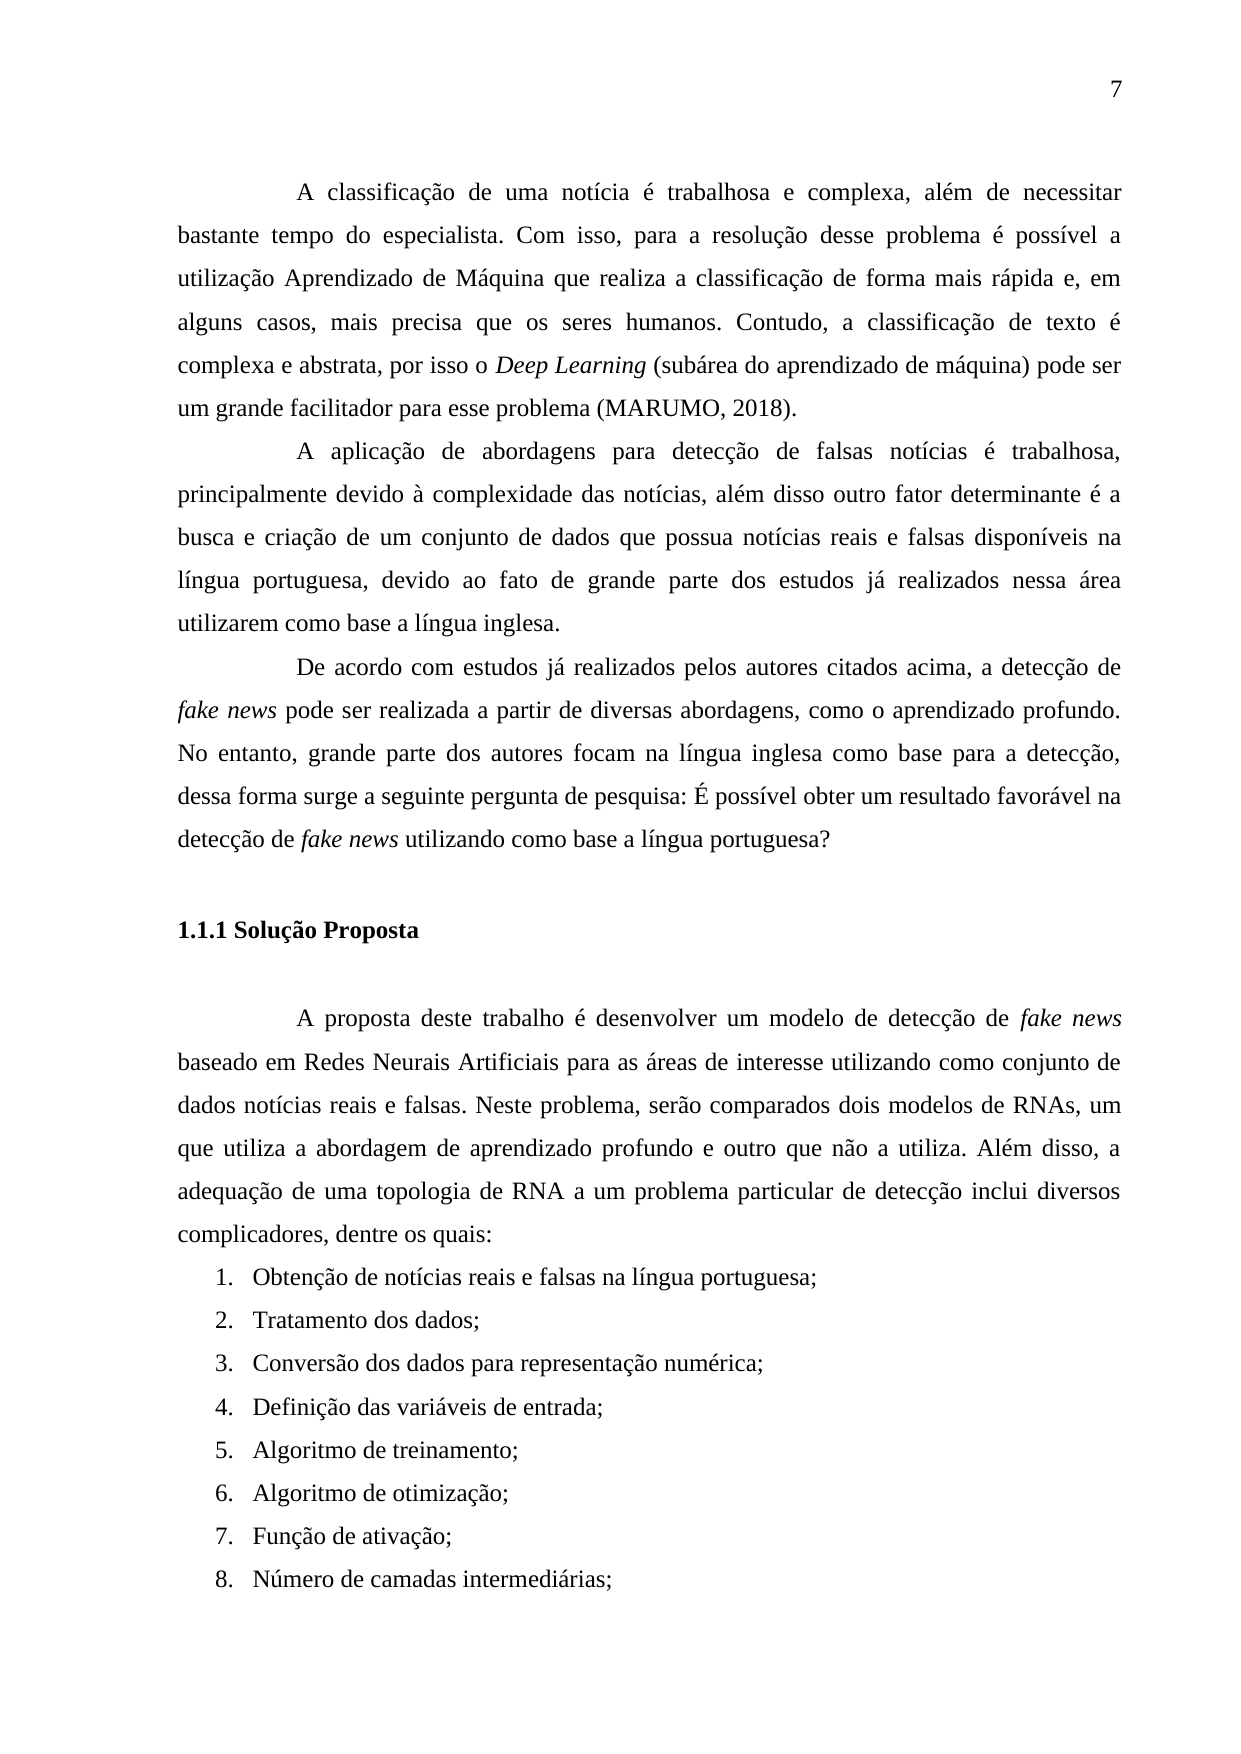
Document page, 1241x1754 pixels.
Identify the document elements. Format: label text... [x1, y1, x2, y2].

list Função de ativação; [215, 1521, 1122, 1550]
subtitle 1.1.1 Solução Proposta [177, 915, 1122, 943]
list Algoritmo de otimização; [215, 1478, 1122, 1507]
list Tratamento dos dados; [215, 1305, 1122, 1334]
list Definição das variáveis de entrada; [215, 1392, 1122, 1420]
text A proposta deste trabalho é desenvolver um modelo de detecção de fake news baseado em Redes Neurais Artificiais para as áreas de interesse utilizando como conjunto de dados notícias reais e falsas. Neste problema, serão comparados dois modelos de RNAs, um que utiliza a abordagem de aprendizado profundo e outro que não a utiliza. Além disso, a adequação de uma topologia de RNA a um problema particular de detecção inclui diversos complicadores, dentre os quais: [177, 1003, 1122, 1248]
list Número de camadas intermediárias; [215, 1564, 1122, 1593]
list Conversão dos dados para representação numérica; [215, 1348, 1122, 1377]
text A aplicação de abordagens para detecção de falsas notícias é trabalhosa, principalmente devido à complexidade das notícias, além disso outro fator determinante é a busca e criação de um conjunto de dados que possua notícias reais e falsas disponíveis na língua portuguesa, devido ao fato de grande parte dos estudos já realizados nessa área utilizarem como base a língua inglesa. [177, 436, 1122, 637]
list Algoritmo de treinamento; [215, 1435, 1122, 1463]
text De acordo com estudos já realizados pelos autores citados acima, a detecção de fake news pode ser realizada a partir de diversas abordagens, como o aprendizado profundo. No entanto, grande parte dos autores focam na língua inglesa como base para a detecção, dessa forma surge a seguinte pergunta de pesquisa: É possível obter um resultado favorável na detecção de fake news utilizando como base a língua portuguesa? [177, 652, 1122, 853]
list Obtenção de notícias reais e falsas na língua portuguesa; [215, 1262, 1122, 1291]
text A classificação de uma notícia é trabalhosa e complexa, além de necessitar bastante tempo do especialista. Com isso, para a resolução desse problema é possível a utilização Aprendizado de Máquina que realiza a classificação de forma mais rápida e, em alguns casos, mais precisa que os seres humanos. Contudo, a classificação de texto é complexa e abstrata, por isso o Deep Learning (subárea do aprendizado de máquina) pode ser um grande facilitador para esse problema (MARUMO, 2018). [177, 177, 1122, 422]
